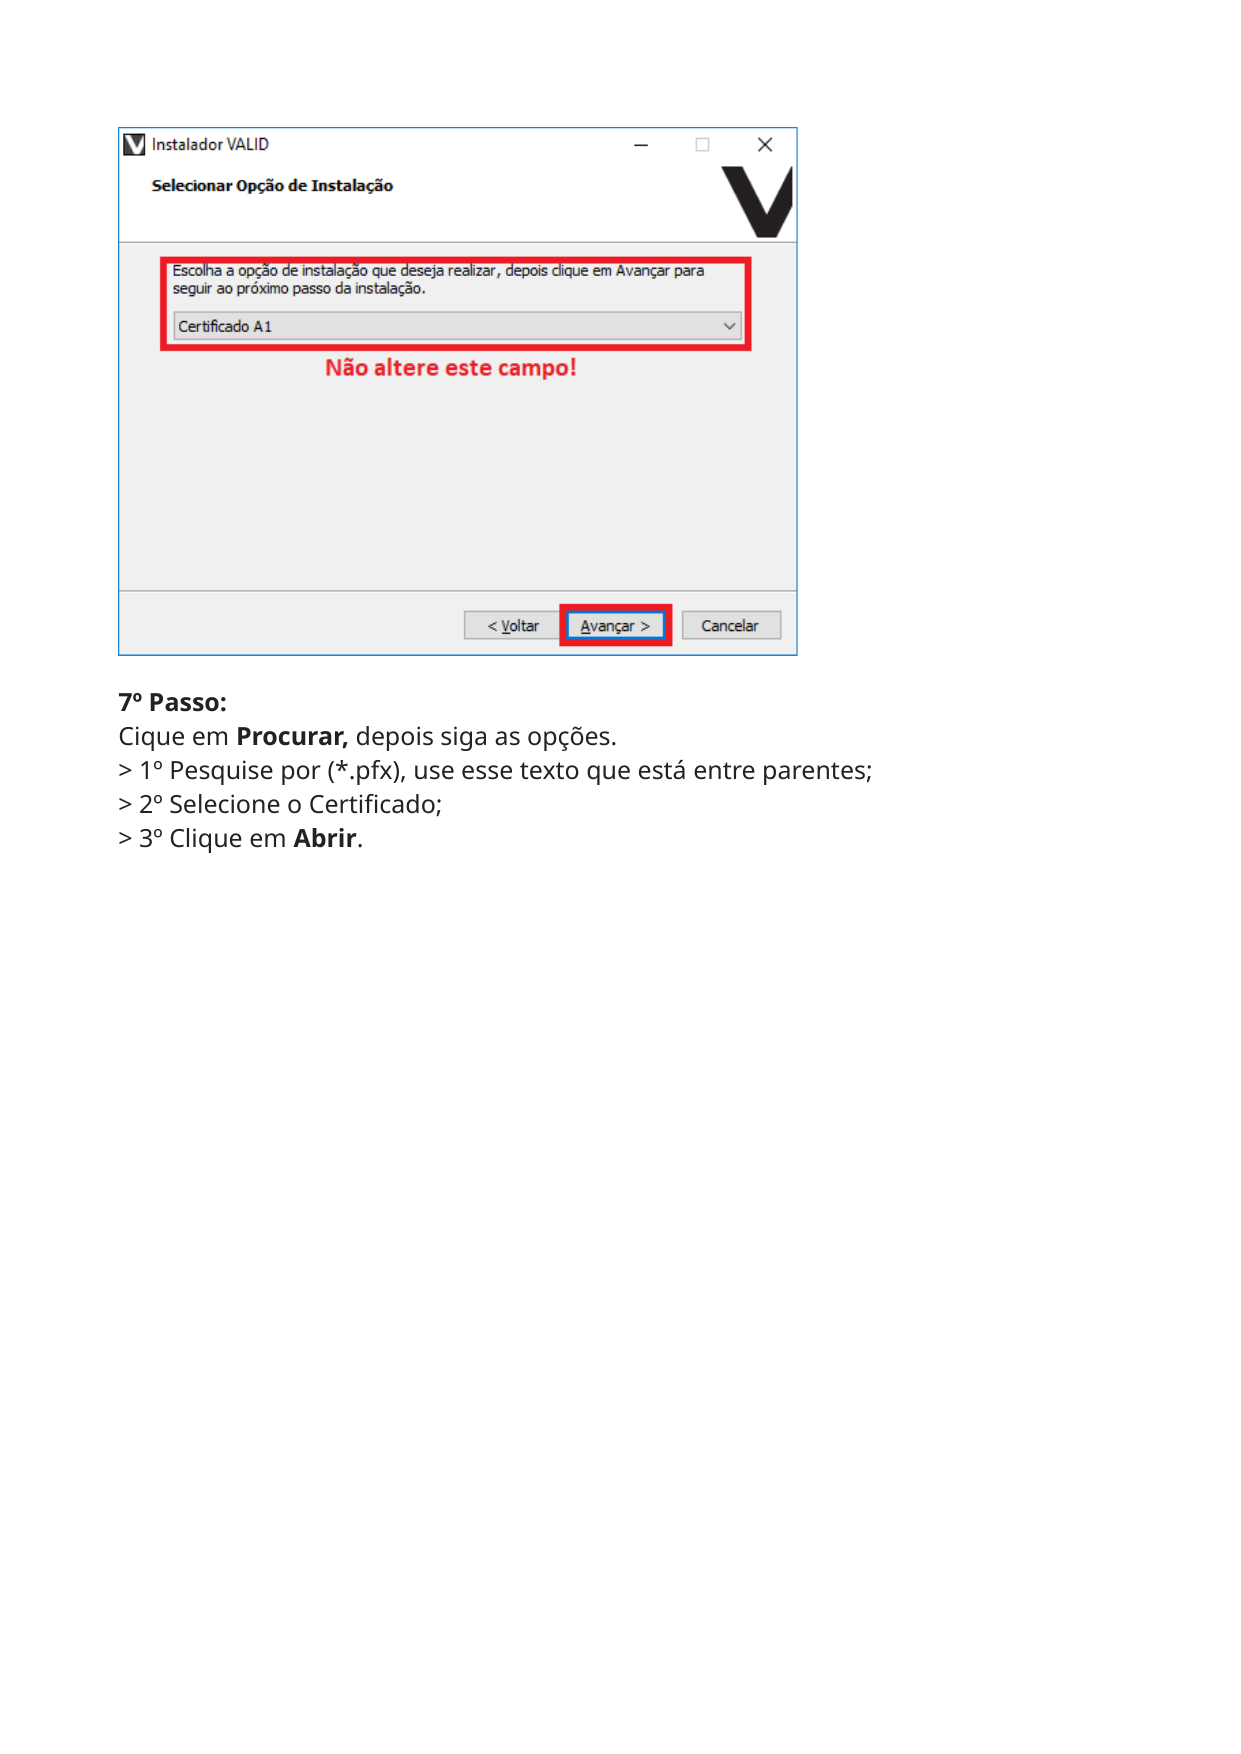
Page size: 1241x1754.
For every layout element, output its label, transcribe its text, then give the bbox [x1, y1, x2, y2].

text 7º Passo: [118, 684, 1122, 718]
text > 3º Clique em Abrir. [118, 821, 1122, 855]
text > 1º Pesquise por (*.pfx), use esse texto que está entre parentes; [118, 752, 1122, 787]
text Cique em Procurar, depois siga as opções. [118, 718, 1122, 752]
picture [118, 127, 798, 656]
text > 2º Selecione o Certificado; [118, 787, 1122, 821]
